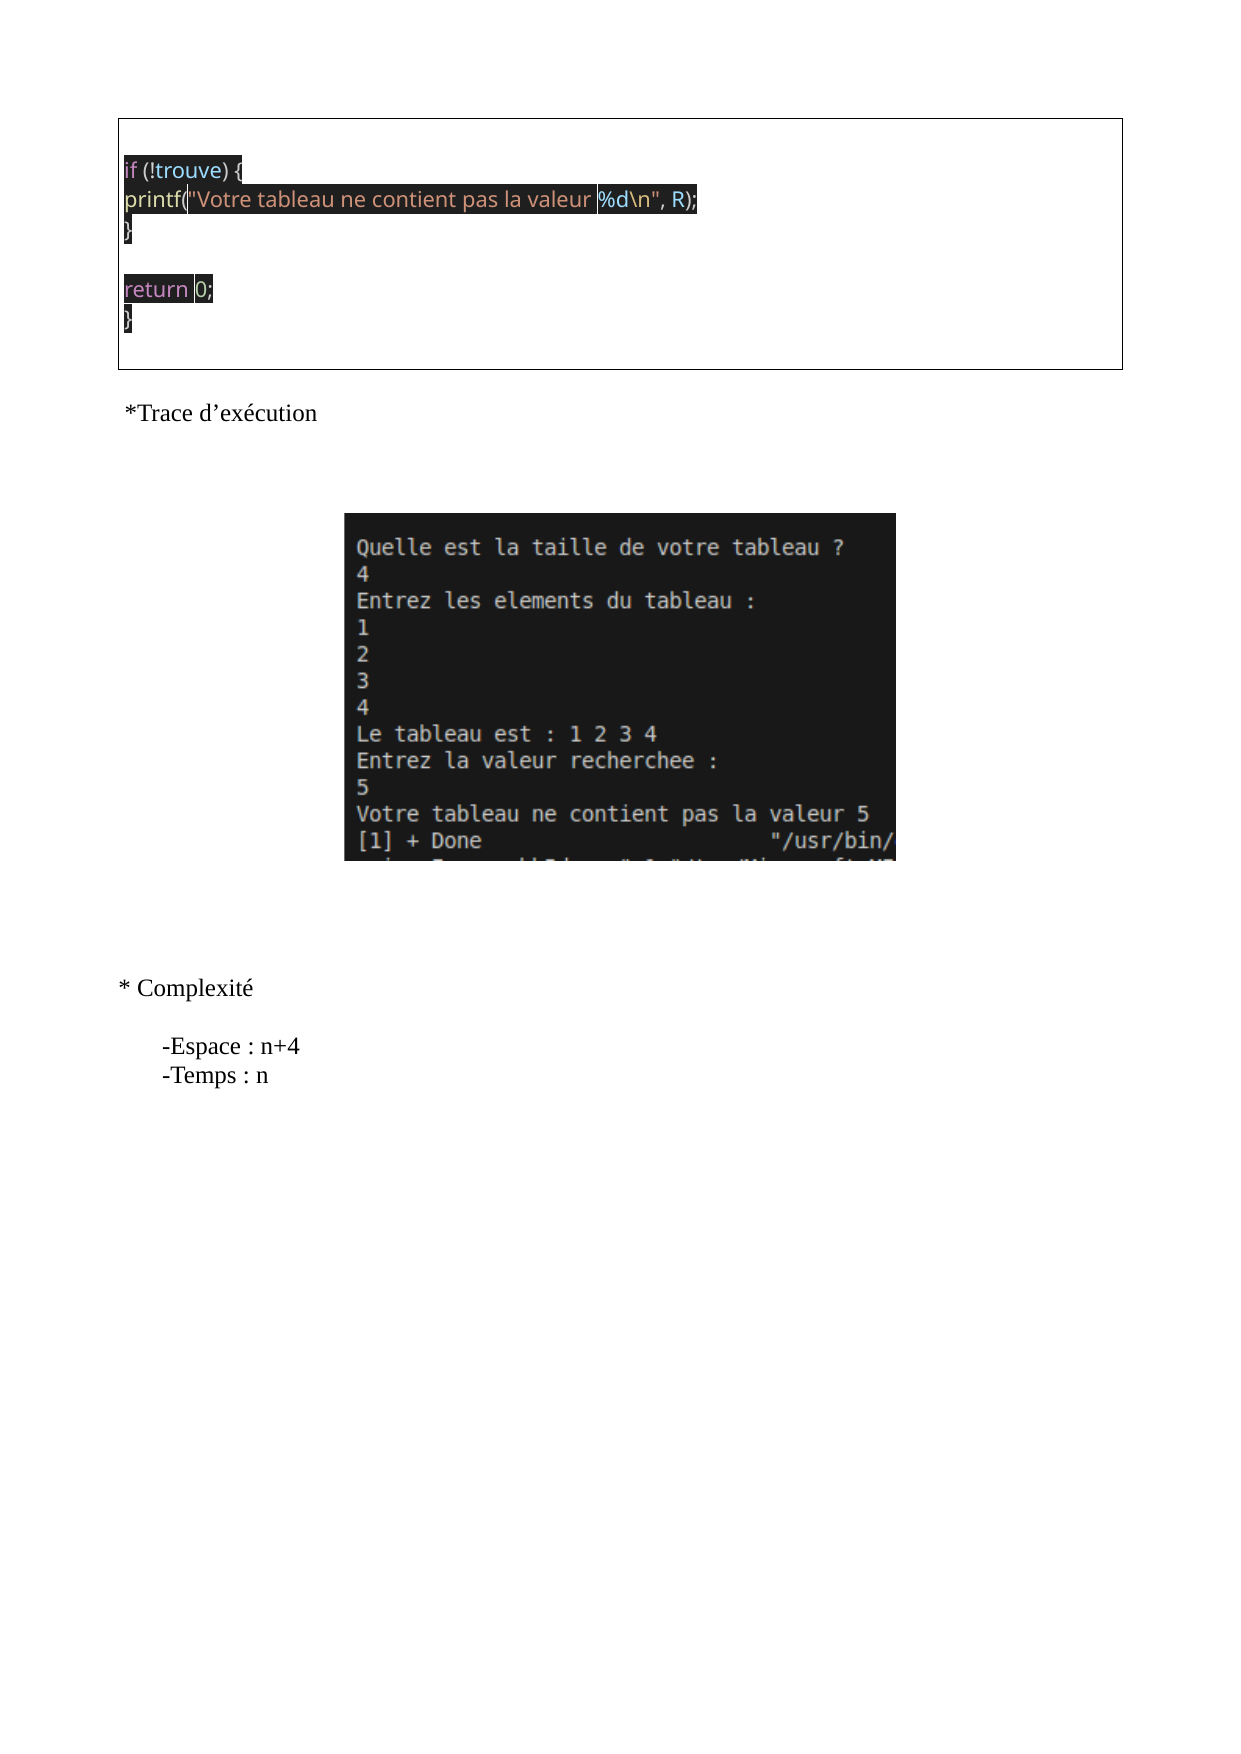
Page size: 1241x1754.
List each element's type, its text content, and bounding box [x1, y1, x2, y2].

picture [344, 513, 896, 861]
text -Espace : n+4 [118, 1031, 1122, 1060]
table_header if (!trouve) { printf("Votre tableau ne contient pas la valeur %d\n", R); } return 0; } [119, 119, 1122, 369]
text -Temps : n [118, 1060, 1122, 1088]
text *Trace d’exécution [118, 398, 1122, 427]
text * Complexité [118, 973, 1122, 1002]
